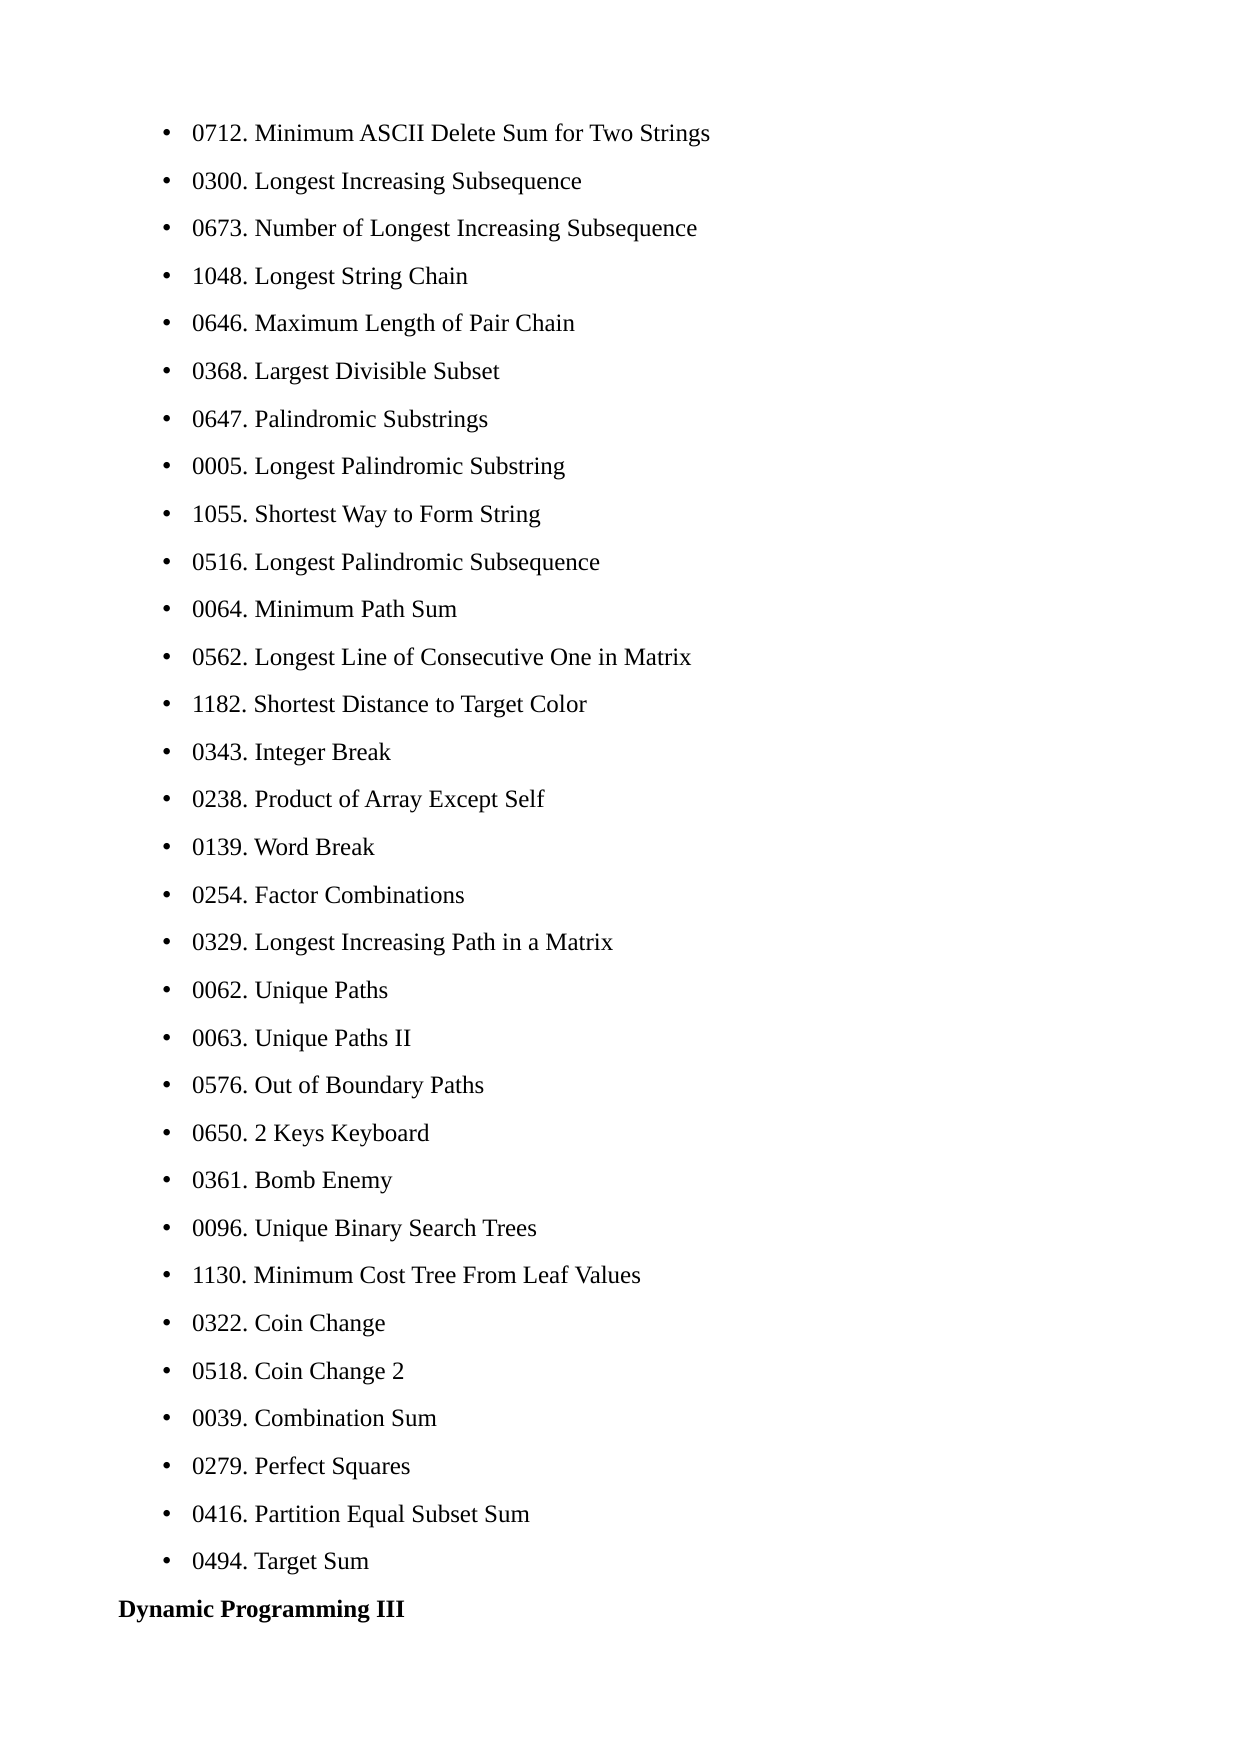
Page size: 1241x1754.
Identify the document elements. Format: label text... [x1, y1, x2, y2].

list 0712. Minimum ASCII Delete Sum for Two Strings [162, 118, 1122, 147]
list 0343. Integer Break [162, 737, 1122, 766]
list 0300. Longest Increasing Subsequence [162, 166, 1122, 194]
list 0063. Unique Paths II [162, 1023, 1122, 1051]
list 0139. Word Break [162, 832, 1122, 861]
list 0562. Longest Line of Consecutive One in Matrix [162, 642, 1122, 671]
list 0361. Bomb Enemy [162, 1165, 1122, 1194]
list 0673. Number of Longest Increasing Subsequence [162, 213, 1122, 242]
list 0254. Factor Combinations [162, 880, 1122, 908]
list 0329. Longest Increasing Path in a Matrix [162, 927, 1122, 956]
list 0062. Unique Paths [162, 975, 1122, 1004]
list 0416. Partition Equal Subset Sum [162, 1499, 1122, 1527]
list 0646. Maximum Length of Pair Chain [162, 308, 1122, 337]
list 0039. Combination Sum [162, 1403, 1122, 1432]
list 0064. Minimum Path Sum [162, 594, 1122, 623]
list 0238. Product of Array Except Self [162, 784, 1122, 813]
list 1182. Shortest Distance to Target Color [162, 689, 1122, 718]
list 0576. Out of Boundary Paths [162, 1070, 1122, 1099]
list 0096. Unique Binary Search Trees [162, 1213, 1122, 1242]
list 0650. 2 Keys Keyboard [162, 1118, 1122, 1147]
list 0322. Coin Change [162, 1308, 1122, 1337]
list 0005. Longest Palindromic Substring [162, 451, 1122, 480]
list 1048. Longest String Chain [162, 261, 1122, 290]
list 0516. Longest Palindromic Subsequence [162, 547, 1122, 575]
list 1130. Minimum Cost Tree From Leaf Values [162, 1261, 1122, 1289]
list 1055. Shortest Way to Form String [162, 499, 1122, 528]
list 0518. Coin Change 2 [162, 1356, 1122, 1384]
text Dynamic Programming III [118, 1594, 1122, 1623]
list 0494. Target Sum [162, 1546, 1122, 1575]
list 0279. Perfect Squares [162, 1451, 1122, 1480]
list 0368. Largest Divisible Subset [162, 356, 1122, 385]
list 0647. Palindromic Substrings [162, 404, 1122, 432]
